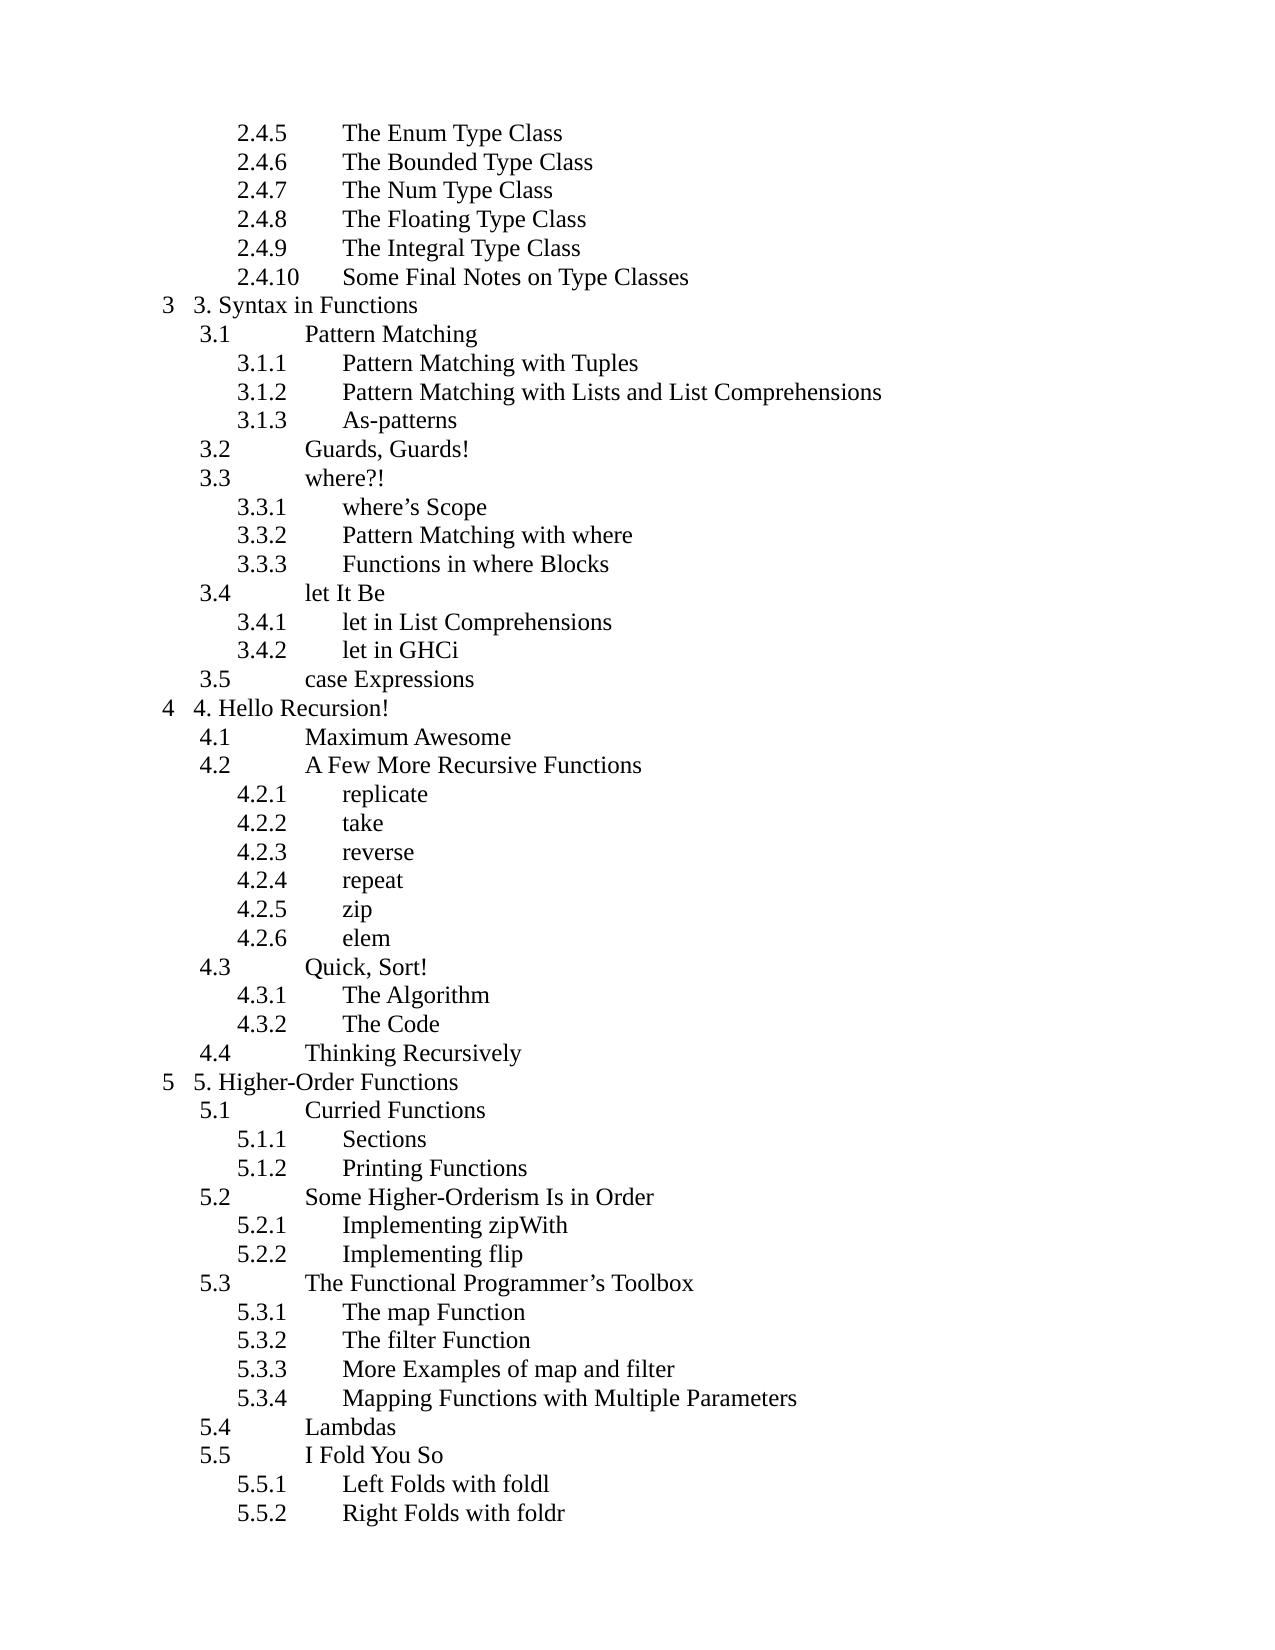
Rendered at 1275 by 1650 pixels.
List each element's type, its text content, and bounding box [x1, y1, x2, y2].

list Pattern Matching with Tuples [231, 348, 1157, 377]
list Some Final Notes on Type Classes [231, 262, 1157, 291]
list The Num Type Class [231, 176, 1157, 204]
list Functions in where Blocks [231, 549, 1157, 578]
list The Integral Type Class [231, 233, 1157, 262]
list where’s Scope [231, 492, 1157, 521]
list The Floating Type Class [231, 204, 1157, 233]
list 4. Hello Recursion! [156, 693, 1157, 722]
list Right Folds with foldr [231, 1498, 1157, 1527]
list Lambdas [193, 1412, 1157, 1441]
list replicate [231, 779, 1157, 808]
list The Functional Programmer’s Toolbox [193, 1268, 1157, 1297]
list Implementing zipWith [231, 1211, 1157, 1239]
list Implementing flip [231, 1239, 1157, 1268]
list Guards, Guards! [193, 434, 1157, 463]
list Thinking Recursively [193, 1038, 1157, 1067]
list I Fold You So [193, 1441, 1157, 1469]
list As-patterns [231, 406, 1157, 434]
list Sections [231, 1124, 1157, 1153]
list where?! [193, 463, 1157, 492]
list Maximum Awesome [193, 722, 1157, 751]
list Some Higher-Orderism Is in Order [193, 1182, 1157, 1211]
list The map Function [231, 1297, 1157, 1326]
list The Code [231, 1009, 1157, 1038]
list let in GHCi [231, 636, 1157, 664]
list A Few More Recursive Functions [193, 751, 1157, 779]
list Pattern Matching with where [231, 521, 1157, 549]
list elem [231, 923, 1157, 952]
list The filter Function [231, 1326, 1157, 1354]
list let in List Comprehensions [231, 607, 1157, 636]
list The Enum Type Class [231, 118, 1157, 147]
list Pattern Matching [193, 319, 1157, 348]
list Mapping Functions with Multiple Parameters [231, 1383, 1157, 1412]
list Curried Functions [193, 1096, 1157, 1124]
list Left Folds with foldl [231, 1469, 1157, 1498]
list repeat [231, 866, 1157, 894]
list Printing Functions [231, 1153, 1157, 1182]
list zip [231, 894, 1157, 923]
list 5. Higher-Order Functions [156, 1067, 1157, 1096]
list case Expressions [193, 664, 1157, 693]
list let It Be [193, 578, 1157, 607]
list Quick, Sort! [193, 952, 1157, 981]
list The Bounded Type Class [231, 147, 1157, 176]
list reverse [231, 837, 1157, 866]
list take [231, 808, 1157, 837]
list 3. Syntax in Functions [156, 291, 1157, 319]
list Pattern Matching with Lists and List Comprehensions [231, 377, 1157, 406]
list More Examples of map and filter [231, 1354, 1157, 1383]
list The Algorithm [231, 981, 1157, 1009]
